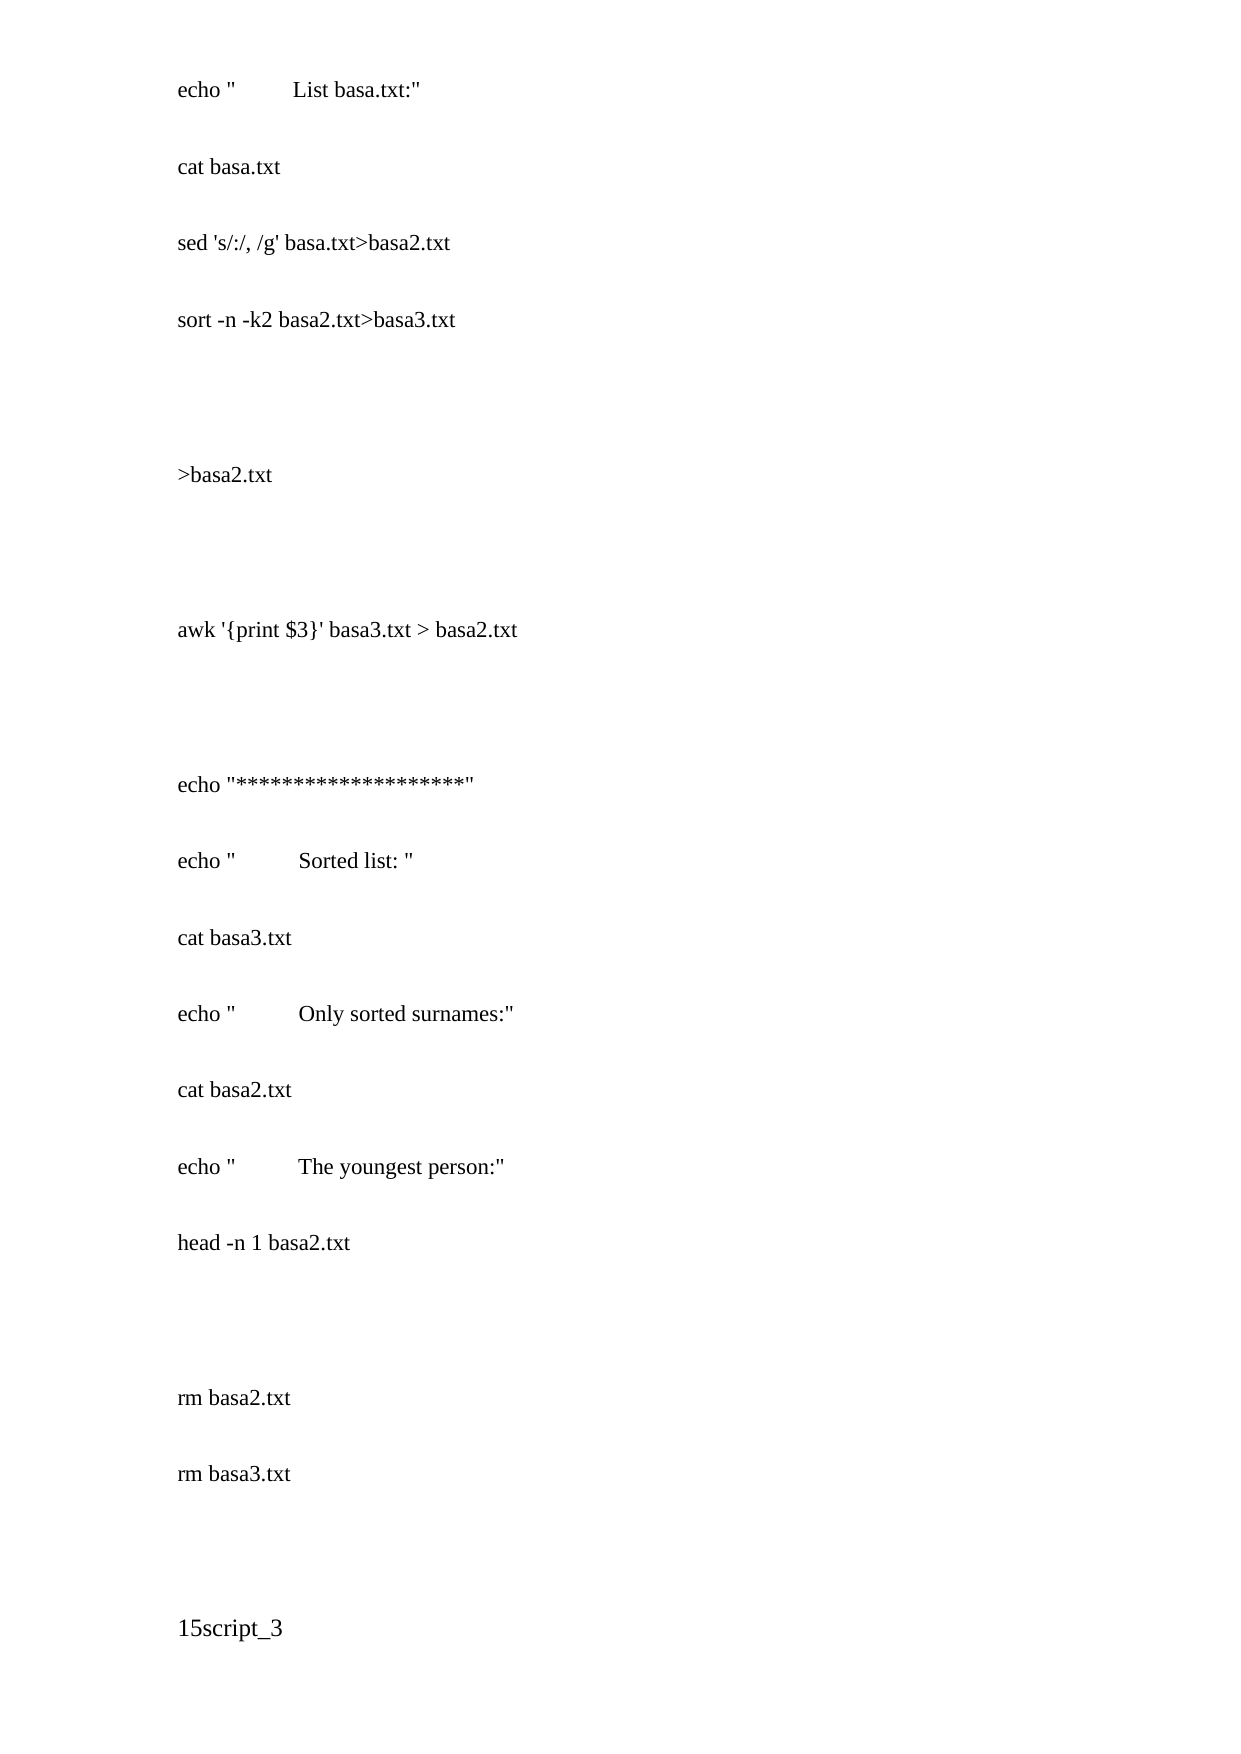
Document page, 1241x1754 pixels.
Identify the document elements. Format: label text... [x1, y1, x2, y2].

text sort -n -k2 basa2.txt>basa3.txt [177, 306, 1181, 332]
text head -n 1 basa2.txt [177, 1229, 1181, 1255]
text echo "********************" [177, 771, 1181, 797]
list script_3 [177, 1613, 1181, 1642]
text echo " The youngest person:" [177, 1153, 1181, 1179]
text rm basa2.txt [177, 1384, 1181, 1411]
text awk '{print $3}' basa3.txt > basa2.txt [177, 616, 1181, 642]
text sed 's/:/, /g' basa.txt>basa2.txt [177, 229, 1181, 256]
text cat basa2.txt [177, 1076, 1181, 1103]
text echo " List basa.txt:" [177, 77, 1181, 103]
text cat basa.txt [177, 153, 1181, 179]
text >basa2.txt [177, 461, 1181, 487]
text cat basa3.txt [177, 924, 1181, 950]
text echo " Sorted list: " [177, 847, 1181, 874]
text rm basa3.txt [177, 1461, 1181, 1487]
text echo " Only sorted surnames:" [177, 1000, 1181, 1026]
